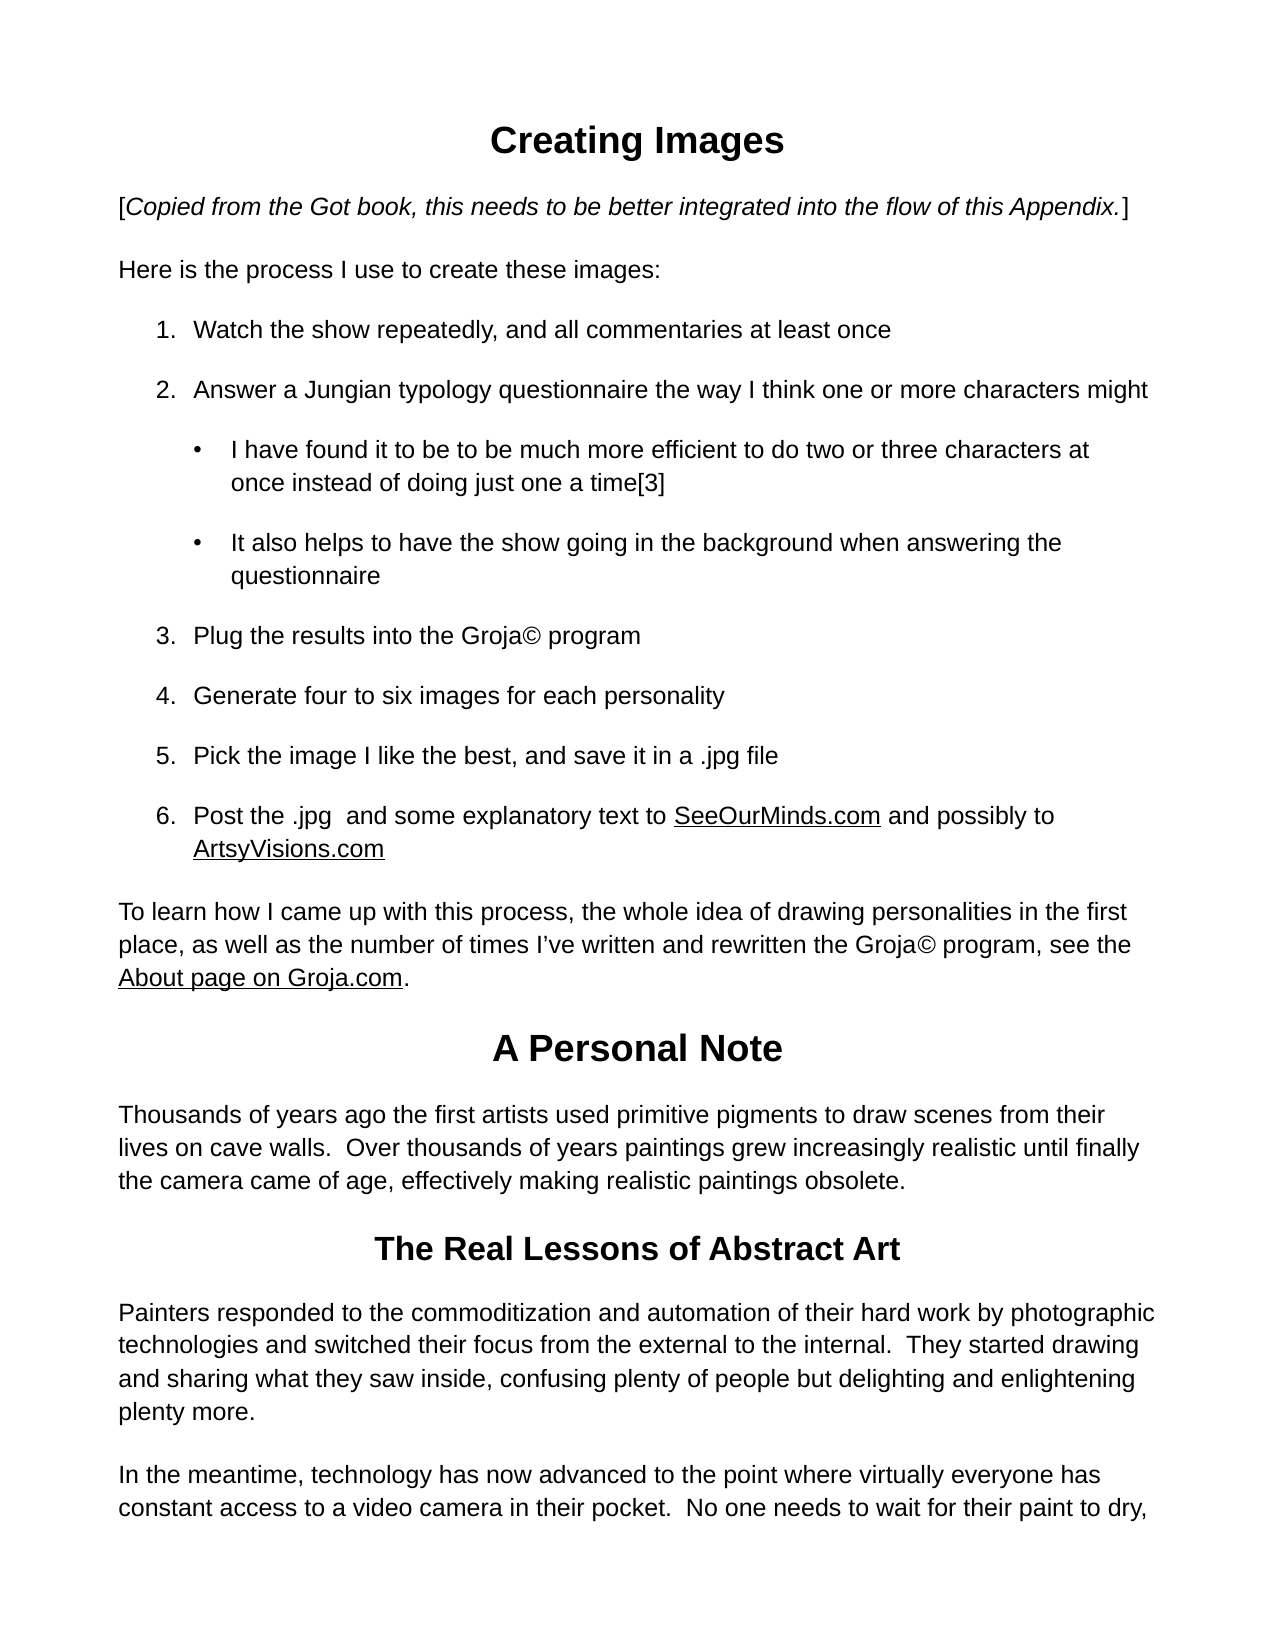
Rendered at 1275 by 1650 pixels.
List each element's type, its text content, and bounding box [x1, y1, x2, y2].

subtitle A Personal Note [118, 1026, 1157, 1070]
text To learn how I came up with this process, the whole idea of drawing personalities in the first place, as well as the number of times I’ve written and rewritten the Groja© program, see the About page on Groja.com. [118, 897, 1157, 992]
text Painters responded to the commoditization and automation of their hard work by photographic technologies and switched their focus from the external to the internal. They started drawing and sharing what they saw inside, confusing plenty of people but delighting and enlightening plenty more. [118, 1297, 1157, 1425]
text In the meantime, technology has now advanced to the point where virtually everyone has constant access to a video camera in their pocket. No one needs to wait for their paint to dry, [118, 1459, 1157, 1521]
subtitle Creating Images [118, 118, 1157, 162]
text Here is the process I use to create these images: [118, 255, 1157, 283]
list I have found it to be to be much more efficient to do two or three characters at once instead of doing just one a time[3] [193, 435, 1157, 497]
list It also helps to have the show going in the background when answering the questionnaire [193, 528, 1157, 590]
subtitle The Real Lessons of Abstract Art [118, 1229, 1157, 1267]
list Pick the image I like the best, and save it in a .jpg file [156, 741, 1157, 770]
list Watch the show repeatedly, and all commentaries at least once [156, 315, 1157, 343]
text [Copied from the Got book, this needs to be better integrated into the flow of this Appendix.] [118, 192, 1157, 221]
list Plug the results into the Groja© program [156, 621, 1157, 650]
list Generate four to six images for each personality [156, 681, 1157, 710]
text Thousands of years ago the first artists used primitive pigments to draw scenes from their lives on cave walls. Over thousands of years paintings grew increasingly realistic until finally the camera came of age, effectively making realistic paintings obsolete. [118, 1100, 1157, 1194]
list Answer a Jungian typology questionnaire the way I think one or more characters might [156, 375, 1157, 403]
list Post the .jpg and some explanatory text to SeeOurMinds.com and possibly to ArtsyVisions.com [156, 801, 1157, 863]
